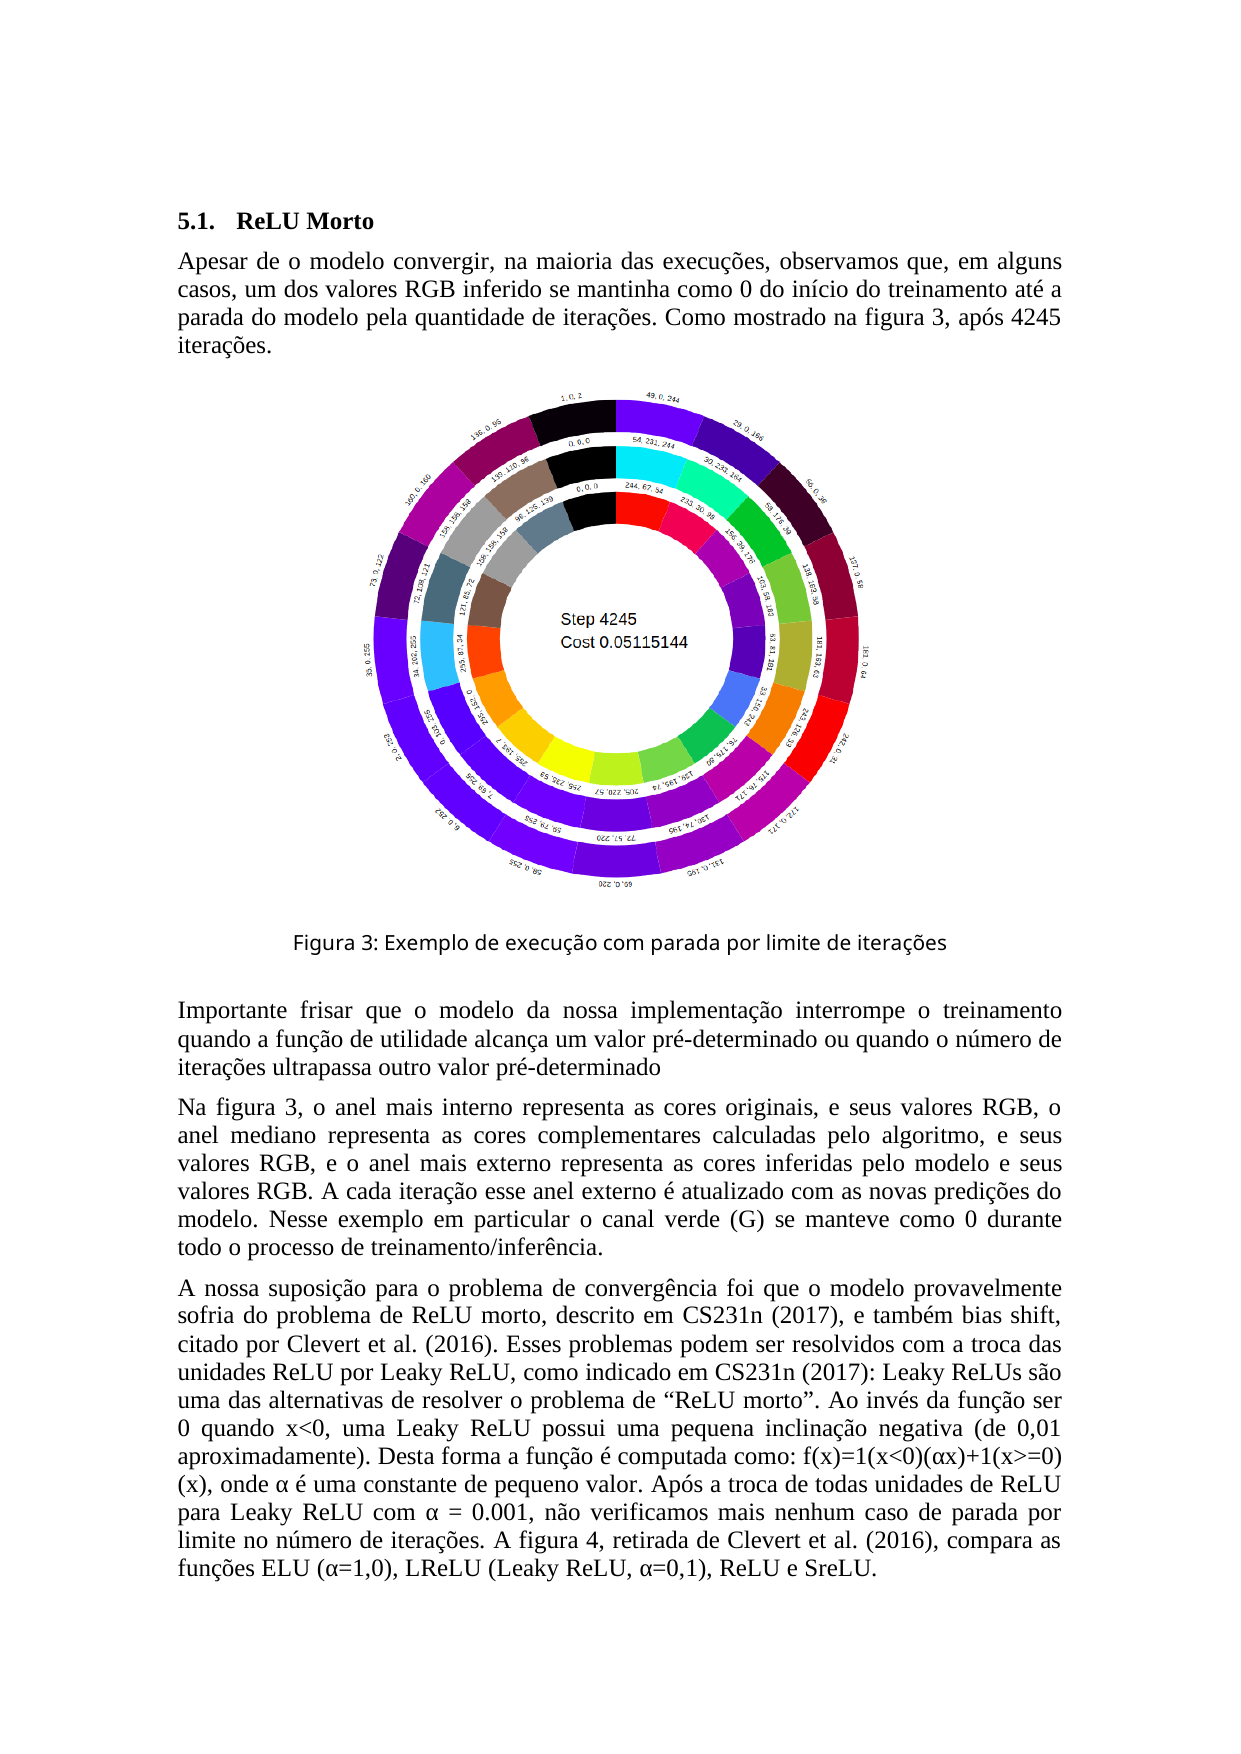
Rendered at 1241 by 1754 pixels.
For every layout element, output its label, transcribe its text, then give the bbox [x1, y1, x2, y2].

picture [341, 371, 900, 898]
text Apesar de o modelo convergir, na maioria das execuções, observamos que, em alguns casos, um dos valores RGB inferido se mantinha como 0 do início do treinamento até a parada do modelo pela quantidade de iterações. Como mostrado na figura 3, após 4245 iterações. [177, 247, 1063, 359]
text A nossa suposição para o problema de convergência foi que o modelo provavelmente sofria do problema de ReLU morto, descrito em CS231n (2017), e também bias shift, citado por Clevert et al. (2016). Esses problemas podem ser resolvidos com a troca das unidades ReLU por Leaky ReLU, como indicado em CS231n (2017): Leaky ReLUs são uma das alternativas de resolver o problema de “ReLU morto”. Ao invés da função ser 0 quando x<0, uma Leaky ReLU possui uma pequena inclinação negativa (de 0,01 aproximadamente). Desta forma a função é computada como: f(x)=1(x<0)(αx)+1(x>=0)(x), onde α é uma constante de pequeno valor. Após a troca de todas unidades de ReLU para Leaky ReLU com α = 0.001, não verificamos mais nenhum caso de parada por limite no número de iterações. A figura 4, retirada de Clevert et al. (2016), compara as funções ELU (α=1,0), LReLU (Leaky ReLU, α=0,1), ReLU e SreLU. [177, 1273, 1063, 1582]
text Figura 3: Exemplo de execução com parada por limite de iterações [177, 927, 1063, 956]
text Na figura 3, o anel mais interno representa as cores originais, e seus valores RGB, o anel mediano representa as cores complementares calculadas pelo algoritmo, e seus valores RGB, e o anel mais externo representa as cores inferidas pelo modelo e seus valores RGB. A cada iteração esse anel externo é atualizado com as novas predições do modelo. Nesse exemplo em particular o canal verde (G) se manteve como 0 durante todo o processo de treinamento/inferência. [177, 1093, 1063, 1261]
text Importante frisar que o modelo da nossa implementação interrompe o treinamento quando a função de utilidade alcança um valor pré-determinado ou quando o número de iterações ultrapassa outro valor pré-determinado [177, 996, 1063, 1081]
title ReLU Morto [177, 207, 1063, 235]
